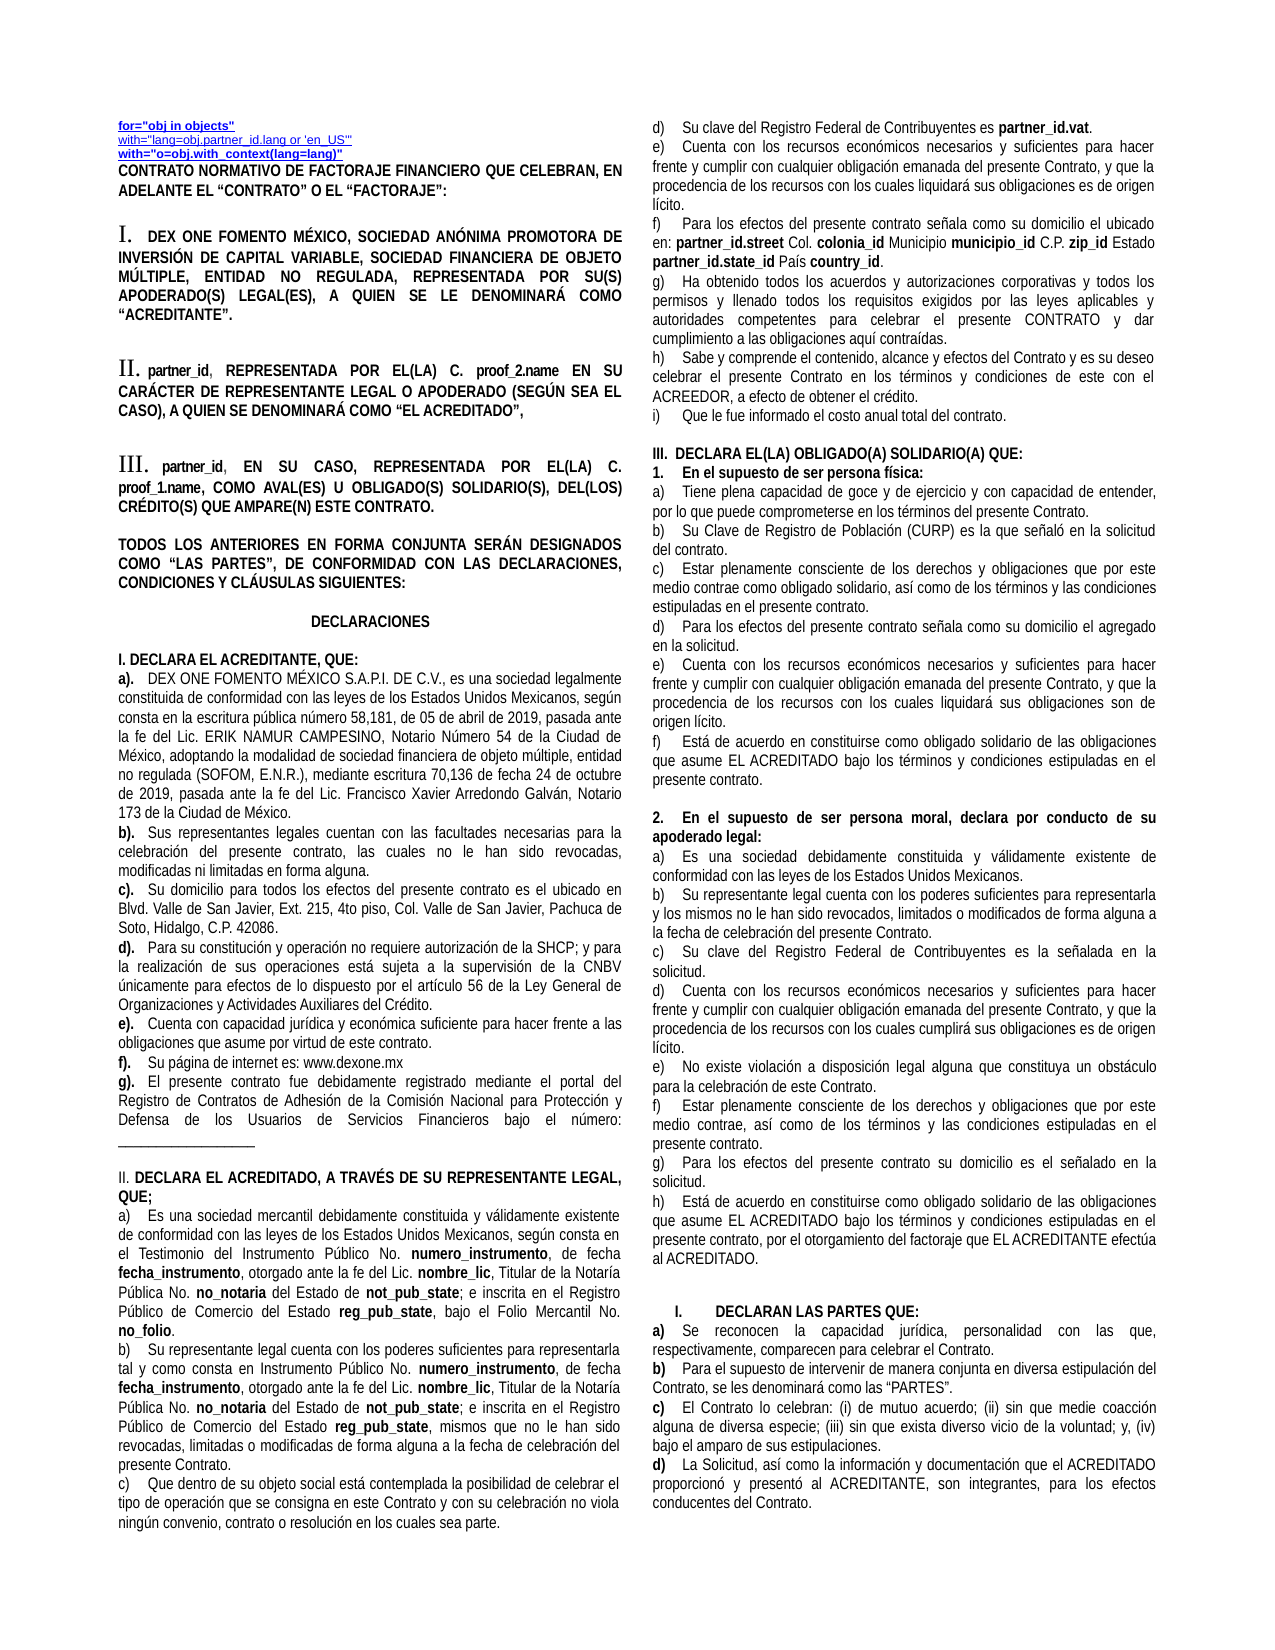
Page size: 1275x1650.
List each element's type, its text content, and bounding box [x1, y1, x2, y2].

list Su representante legal cuenta con los poderes suficientes para representarla y los mismos no le han sido revocados, limitados o modificados de forma alguna a la fecha de celebración del presente Contrato. [652, 885, 1157, 942]
list La Solicitud, así como la información y documentación que el ACREDITADO proporcionó y presentó al ACREDITANTE, son integrantes, para los efectos conducentes del Contrato. [652, 1455, 1157, 1512]
list Se reconocen la capacidad jurídica, personalidad con las que, respectivamente, comparecen para celebrar el Contrato. [652, 1321, 1157, 1359]
list Estar plenamente consciente de los derechos y obligaciones que por este medio contrae, así como de los términos y las condiciones estipuladas en el presente contrato. [652, 1096, 1157, 1153]
text II. DECLARA EL ACREDITADO, A TRAVÉS DE SU REPRESENTANTE LEGAL, QUE; [118, 1167, 622, 1206]
list Está de acuerdo en constituirse como obligado solidario de las obligaciones que asume EL ACREDITADO bajo los términos y condiciones estipuladas en el presente contrato, por el otorgamiento del factoraje que EL ACREDITANTE efectúa al ACREDITADO. [652, 1191, 1157, 1268]
list Es una sociedad debidamente constituida y válidamente existente de conformidad con las leyes de los Estados Unidos Mexicanos. [652, 846, 1157, 885]
list Está de acuerdo en constituirse como obligado solidario de las obligaciones que asume EL ACREDITADO bajo los términos y condiciones estipuladas en el presente contrato. [652, 731, 1157, 789]
list Su Clave de Registro de Población (CURP) es la que señaló en la solicitud del contrato. [652, 521, 1157, 559]
list Es una sociedad mercantil debidamente constituida y válidamente existente de conformidad con las leyes de los Estados Unidos Mexicanos, según consta en el Testimonio del Instrumento Público No. numero_instrumento, de fecha fecha_instrumento, otorgado ante la fe del Lic. nombre_lic, Titular de la Notaría Pública No. no_notaria del Estado de not_pub_state; e inscrita en el Registro Público de Comercio del Estado reg_pub_state, bajo el Folio Mercantil No. no_folio. [118, 1206, 621, 1340]
list Para los efectos del presente contrato su domicilio es el señalado en la solicitud. [652, 1153, 1157, 1191]
list Su clave del Registro Federal de Contribuyentes es partner_id.vat. [652, 118, 1155, 137]
list DEX ONE FOMENTO MÉXICO, SOCIEDAD ANÓNIMA PROMOTORA DE INVERSIÓN DE CAPITAL VARIABLE, SOCIEDAD FINANCIERA DE OBJETO MÚLTIPLE, ENTIDAD NO REGULADA, REPRESENTADA POR SU(S) APODERADO(S) LEGAL(ES), A QUIEN SE LE DENOMINARÁ COMO “ACREDITANTE”. [118, 219, 622, 324]
list DEX ONE FOMENTO MÉXICO S.A.P.I. DE C.V., es una sociedad legalmente constituida de conformidad con las leyes de los Estados Unidos Mexicanos, según consta en la escritura pública número 58,181, de 05 de abril de 2019, pasada ante la fe del Lic. ERIK NAMUR CAMPESINO, Notario Número 54 de la Ciudad de México, adoptando la modalidad de sociedad financiera de objeto múltiple, entidad no regulada (SOFOM, E.N.R.), mediante escritura 70,136 de fecha 24 de octubre de 2019, pasada ante la fe del Lic. Francisco Xavier Arredondo Galván, Notario 173 de la Ciudad de México. [118, 669, 622, 822]
list Para su constitución y operación no requiere autorización de la SHCP; y para la realización de sus operaciones está sujeta a la supervisión de la CNBV únicamente para efectos de lo dispuesto por el artículo 56 de la Ley General de Organizaciones y Actividades Auxiliares del Crédito. [118, 937, 622, 1014]
list Sabe y comprende el contenido, alcance y efectos del Contrato y es su deseo celebrar el presente Contrato en los términos y condiciones de este con el ACREEDOR, a efecto de obtener el crédito. [652, 348, 1155, 406]
list Cuenta con los recursos económicos necesarios y suficientes para hacer frente y cumplir con cualquier obligación emanada del presente Contrato, y que la procedencia de los recursos con los cuales liquidará sus obligaciones es de origen lícito. [652, 137, 1155, 214]
list Sus representantes legales cuentan con las facultades necesarias para la celebración del presente contrato, las cuales no le han sido revocadas, modificadas ni limitadas en forma alguna. [118, 822, 622, 880]
list Su domicilio para todos los efectos del presente contrato es el ubicado en Blvd. Valle de San Javier, Ext. 215, 4to piso, Col. Valle de San Javier, Pachuca de Soto, Hidalgo, C.P. 42086. [118, 880, 622, 937]
list Que le fue informado el costo anual total del contrato. [652, 406, 1155, 425]
list Su página de internet es: www.dexone.mx [118, 1052, 622, 1072]
list partner_id, EN SU CASO, REPRESENTADA POR EL(LA) C. proof_1.name, COMO AVAL(ES) U OBLIGADO(S) SOLIDARIO(S), DEL(LOS) CRÉDITO(S) QUE AMPARE(N) ESTE CONTRATO. [118, 449, 622, 516]
text with="o=obj.with_context(lang=lang)" [118, 147, 622, 161]
text with="lang=obj.partner_id.lang or 'en_US'" [118, 132, 622, 147]
list En el supuesto de ser persona moral, declara por conducto de su apoderado legal: [652, 808, 1157, 846]
list Su representante legal cuenta con los poderes suficientes para representarla tal y como consta en Instrumento Público No. numero_instrumento, de fecha fecha_instrumento, otorgado ante la fe del Lic. nombre_lic, Titular de la Notaría Pública No. no_notaria del Estado de not_pub_state; e inscrita en el Registro Público de Comercio del Estado reg_pub_state, mismos que no le han sido revocadas, limitadas o modificadas de forma alguna a la fecha de celebración del presente Contrato. [118, 1340, 621, 1474]
list DECLARAN LAS PARTES QUE: [682, 1302, 1157, 1321]
text CONTRATO NORMATIVO DE FACTORAJE FINANCIERO QUE CELEBRAN, EN ADELANTE EL “CONTRATO” O EL “FACTORAJE”: [118, 161, 622, 199]
text DECLARACIONES [118, 612, 622, 631]
list Para el supuesto de intervenir de manera conjunta en diversa estipulación del Contrato, se les denominará como las “PARTES”. [652, 1359, 1157, 1397]
text I. DECLARA EL ACREDITANTE, QUE: [118, 650, 622, 669]
list TODOS LOS ANTERIORES EN FORMA CONJUNTA SERÁN DESIGNADOS COMO “LAS PARTES”, DE CONFORMIDAD CON LAS DECLARACIONES, CONDICIONES Y CLÁUSULAS SIGUIENTES: [118, 535, 622, 592]
list Para los efectos del presente contrato señala como su domicilio el agregado en la solicitud. [652, 616, 1157, 655]
list Cuenta con capacidad jurídica y económica suficiente para hacer frente a las obligaciones que asume por virtud de este contrato. [118, 1014, 622, 1052]
list El Contrato lo celebran: (i) de mutuo acuerdo; (ii) sin que medie coacción alguna de diversa especie; (iii) sin que exista diverso vicio de la voluntad; y, (iv) bajo el amparo de sus estipulaciones. [652, 1397, 1157, 1455]
list En el supuesto de ser persona física: [652, 463, 1157, 482]
list Para los efectos del presente contrato señala como su domicilio el ubicado en: partner_id.street Col. colonia_id Municipio municipio_id C.P. zip_id Estado partner_id.state_id País country_id. [652, 214, 1155, 271]
text III. DECLARA EL(LA) OBLIGADO(A) SOLIDARIO(A) QUE: [652, 444, 1157, 463]
list Tiene plena capacidad de goce y de ejercicio y con capacidad de entender, por lo que puede comprometerse en los términos del presente Contrato. [652, 482, 1157, 521]
list Estar plenamente consciente de los derechos y obligaciones que por este medio contrae como obligado solidario, así como de los términos y las condiciones estipuladas en el presente contrato. [652, 559, 1157, 616]
list Que dentro de su objeto social está contemplada la posibilidad de celebrar el tipo de operación que se consigna en este Contrato y con su celebración no viola ningún convenio, contrato o resolución en los cuales sea parte. [118, 1474, 621, 1532]
list No existe violación a disposición legal alguna que constituya un obstáculo para la celebración de este Contrato. [652, 1057, 1157, 1096]
list Cuenta con los recursos económicos necesarios y suficientes para hacer frente y cumplir con cualquier obligación emanada del presente Contrato, y que la procedencia de los recursos con los cuales cumplirá sus obligaciones es de origen lícito. [652, 981, 1157, 1057]
list Ha obtenido todos los acuerdos y autorizaciones corporativas y todos los permisos y llenado todos los requisitos exigidos por las leyes aplicables y autoridades competentes para celebrar el presente CONTRATO y dar cumplimiento a las obligaciones aquí contraídas. [652, 271, 1155, 348]
list El presente contrato fue debidamente registrado mediante el portal del Registro de Contratos de Adhesión de la Comisión Nacional para Protección y Defensa de los Usuarios de Servicios Financieros bajo el número: __________________ [118, 1072, 622, 1148]
list Su clave del Registro Federal de Contribuyentes es la señalada en la solicitud. [652, 942, 1157, 981]
text for="obj in objects" [118, 118, 622, 132]
list partner_id, REPRESENTADA POR EL(LA) C. proof_2.name EN SU CARÁCTER DE REPRESENTANTE LEGAL O APODERADO (SEGÚN SEA EL CASO), A QUIEN SE DENOMINARÁ COMO “EL ACREDITADO”, [118, 353, 622, 420]
list Cuenta con los recursos económicos necesarios y suficientes para hacer frente y cumplir con cualquier obligación emanada del presente Contrato, y que la procedencia de los recursos con los cuales liquidará sus obligaciones son de origen lícito. [652, 655, 1157, 731]
